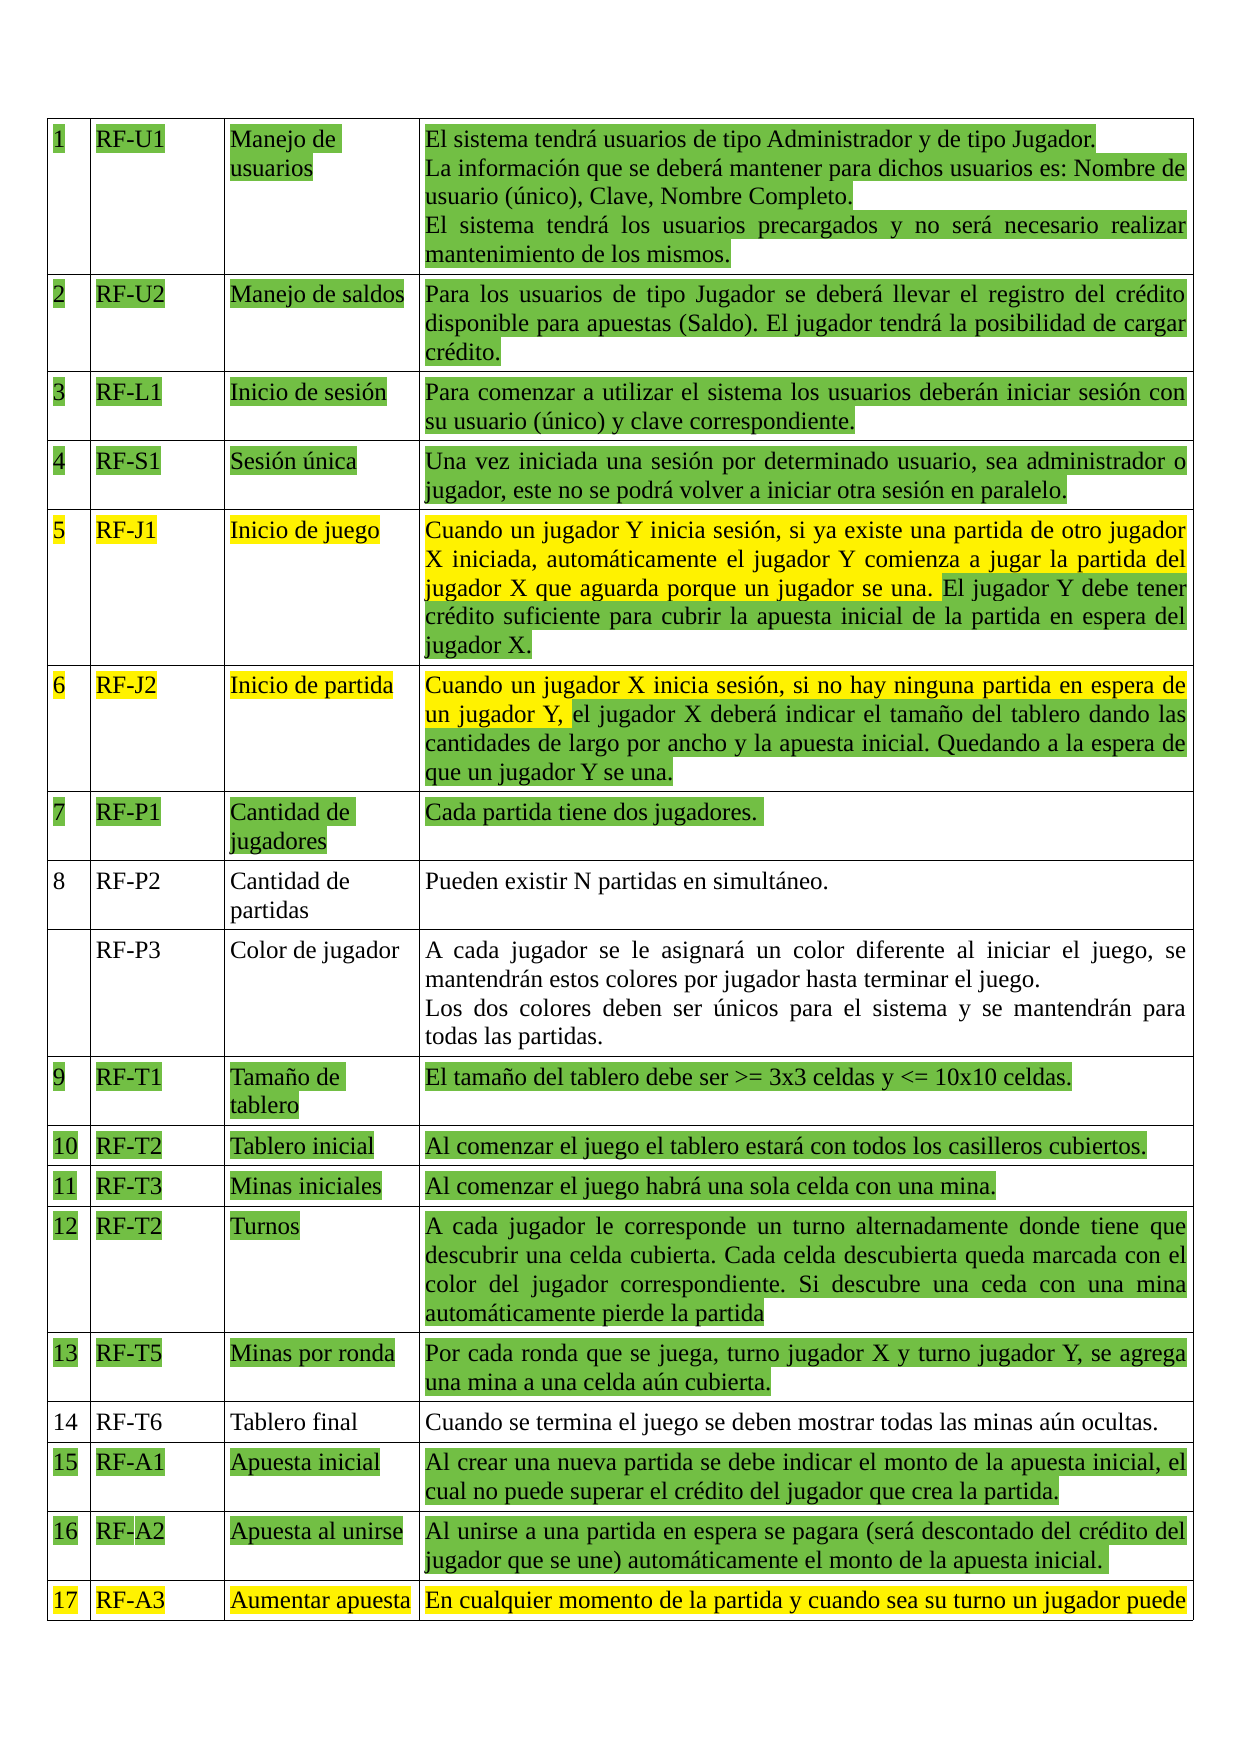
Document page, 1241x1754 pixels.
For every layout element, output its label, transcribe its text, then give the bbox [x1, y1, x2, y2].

table_cell RF-T6 [91, 1402, 224, 1442]
table_cell [48, 930, 90, 1056]
table_cell 8 [48, 861, 90, 929]
table_cell RF-T1 [91, 1057, 224, 1125]
table_cell Sesión única [225, 441, 419, 509]
table_cell 13 [48, 1333, 90, 1401]
table_cell RF-P1 [91, 792, 224, 860]
table_cell RF-T2 [91, 1126, 224, 1165]
table_cell 12 [48, 1207, 90, 1332]
table_cell Apuesta inicial [225, 1443, 419, 1511]
table_header Manejo de usuarios [225, 119, 419, 273]
table_cell Para comenzar a utilizar el sistema los usuarios deberán iniciar sesión con su usuario (único) y clave correspondiente. [420, 372, 1193, 440]
table_cell 5 [48, 510, 90, 665]
table_cell RF-T2 [91, 1207, 224, 1332]
table_cell RF-P3 [91, 930, 224, 1056]
table_cell Inicio de partida [225, 666, 419, 791]
table_cell Al comenzar el juego el tablero estará con todos los casilleros cubiertos. [420, 1126, 1193, 1165]
table_cell 3 [48, 372, 90, 440]
table_header El sistema tendrá usuarios de tipo Administrador y de tipo Jugador. La información que se deberá mantener para dichos usuarios es: Nombre de usuario (único), Clave, Nombre Completo. El sistema tendrá los usuarios precargados y no será necesario realizar mantenimiento de los mismos. [420, 119, 1193, 273]
table_cell RF-L1 [91, 372, 224, 440]
table_cell 6 [48, 666, 90, 791]
table_cell RF-U2 [91, 275, 224, 371]
table_cell 7 [48, 792, 90, 860]
table_cell RF-S1 [91, 441, 224, 509]
table_cell Pueden existir N partidas en simultáneo. [420, 861, 1193, 929]
table_cell Cuando se termina el juego se deben mostrar todas las minas aún ocultas. [420, 1402, 1193, 1442]
table_cell 2 [48, 275, 90, 371]
table_header RF-U1 [91, 119, 224, 273]
table_cell RF-T3 [91, 1166, 224, 1206]
table_cell RF-A1 [91, 1443, 224, 1511]
table_cell Cuando un jugador X inicia sesión, si no hay ninguna partida en espera de un jugador Y, el jugador X deberá indicar el tamaño del tablero dando las cantidades de largo por ancho y la apuesta inicial. Quedando a la espera de que un jugador Y se una. [420, 666, 1193, 791]
table_cell Turnos [225, 1207, 419, 1332]
table_cell Al unirse a una partida en espera se pagara (será descontado del crédito del jugador que se une) automáticamente el monto de la apuesta inicial. [420, 1512, 1193, 1580]
table_cell 17 [48, 1581, 90, 1620]
table_cell 14 [48, 1402, 90, 1442]
table_cell 4 [48, 441, 90, 509]
table_cell Apuesta al unirse [225, 1512, 419, 1580]
table_cell Inicio de juego [225, 510, 419, 665]
table_cell Cantidad de partidas [225, 861, 419, 929]
table_cell Tablero final [225, 1402, 419, 1442]
table_cell Cantidad de jugadores [225, 792, 419, 860]
table_cell Minas por ronda [225, 1333, 419, 1401]
table_cell Tamaño de tablero [225, 1057, 419, 1125]
table_cell Aumentar apuesta [225, 1581, 419, 1620]
table_cell RF-A2 [91, 1512, 224, 1580]
table_cell El tamaño del tablero debe ser >= 3x3 celdas y <= 10x10 celdas. [420, 1057, 1193, 1125]
table_cell Tablero inicial [225, 1126, 419, 1165]
table_cell RF-J1 [91, 510, 224, 665]
table_cell Al crear una nueva partida se debe indicar el monto de la apuesta inicial, el cual no puede superar el crédito del jugador que crea la partida. [420, 1443, 1193, 1511]
table_cell Minas iniciales [225, 1166, 419, 1206]
table_cell A cada jugador le corresponde un turno alternadamente donde tiene que descubrir una celda cubierta. Cada celda descubierta queda marcada con el color del jugador correspondiente. Si descubre una ceda con una mina automáticamente pierde la partida [420, 1207, 1193, 1332]
table_cell 9 [48, 1057, 90, 1125]
table_cell Cuando un jugador Y inicia sesión, si ya existe una partida de otro jugador X iniciada, automáticamente el jugador Y comienza a jugar la partida del jugador X que aguarda porque un jugador se una. El jugador Y debe tener crédito suficiente para cubrir la apuesta inicial de la partida en espera del jugador X. [420, 510, 1193, 665]
table_cell 10 [48, 1126, 90, 1165]
table_cell RF-P2 [91, 861, 224, 929]
table_cell Por cada ronda que se juega, turno jugador X y turno jugador Y, se agrega una mina a una celda aún cubierta. [420, 1333, 1193, 1401]
table_cell A cada jugador se le asignará un color diferente al iniciar el juego, se mantendrán estos colores por jugador hasta terminar el juego. Los dos colores deben ser únicos para el sistema y se mantendrán para todas las partidas. [420, 930, 1193, 1056]
table_cell Color de jugador [225, 930, 419, 1056]
table_cell RF-T5 [91, 1333, 224, 1401]
table_cell Inicio de sesión [225, 372, 419, 440]
table_cell 11 [48, 1166, 90, 1206]
table_cell 16 [48, 1512, 90, 1580]
table_cell RF-A3 [91, 1581, 224, 1620]
table_cell Cada partida tiene dos jugadores. [420, 792, 1193, 860]
table_cell RF-J2 [91, 666, 224, 791]
table_cell En cualquier momento de la partida y cuando sea su turno un jugador puede [420, 1581, 1193, 1620]
table_header 1 [48, 119, 90, 273]
table_cell Manejo de saldos [225, 275, 419, 371]
table_cell Una vez iniciada una sesión por determinado usuario, sea administrador o jugador, este no se podrá volver a iniciar otra sesión en paralelo. [420, 441, 1193, 509]
table_cell Al comenzar el juego habrá una sola celda con una mina. [420, 1166, 1193, 1206]
table_cell Para los usuarios de tipo Jugador se deberá llevar el registro del crédito disponible para apuestas (Saldo). El jugador tendrá la posibilidad de cargar crédito. [420, 275, 1193, 371]
table_cell 15 [48, 1443, 90, 1511]
